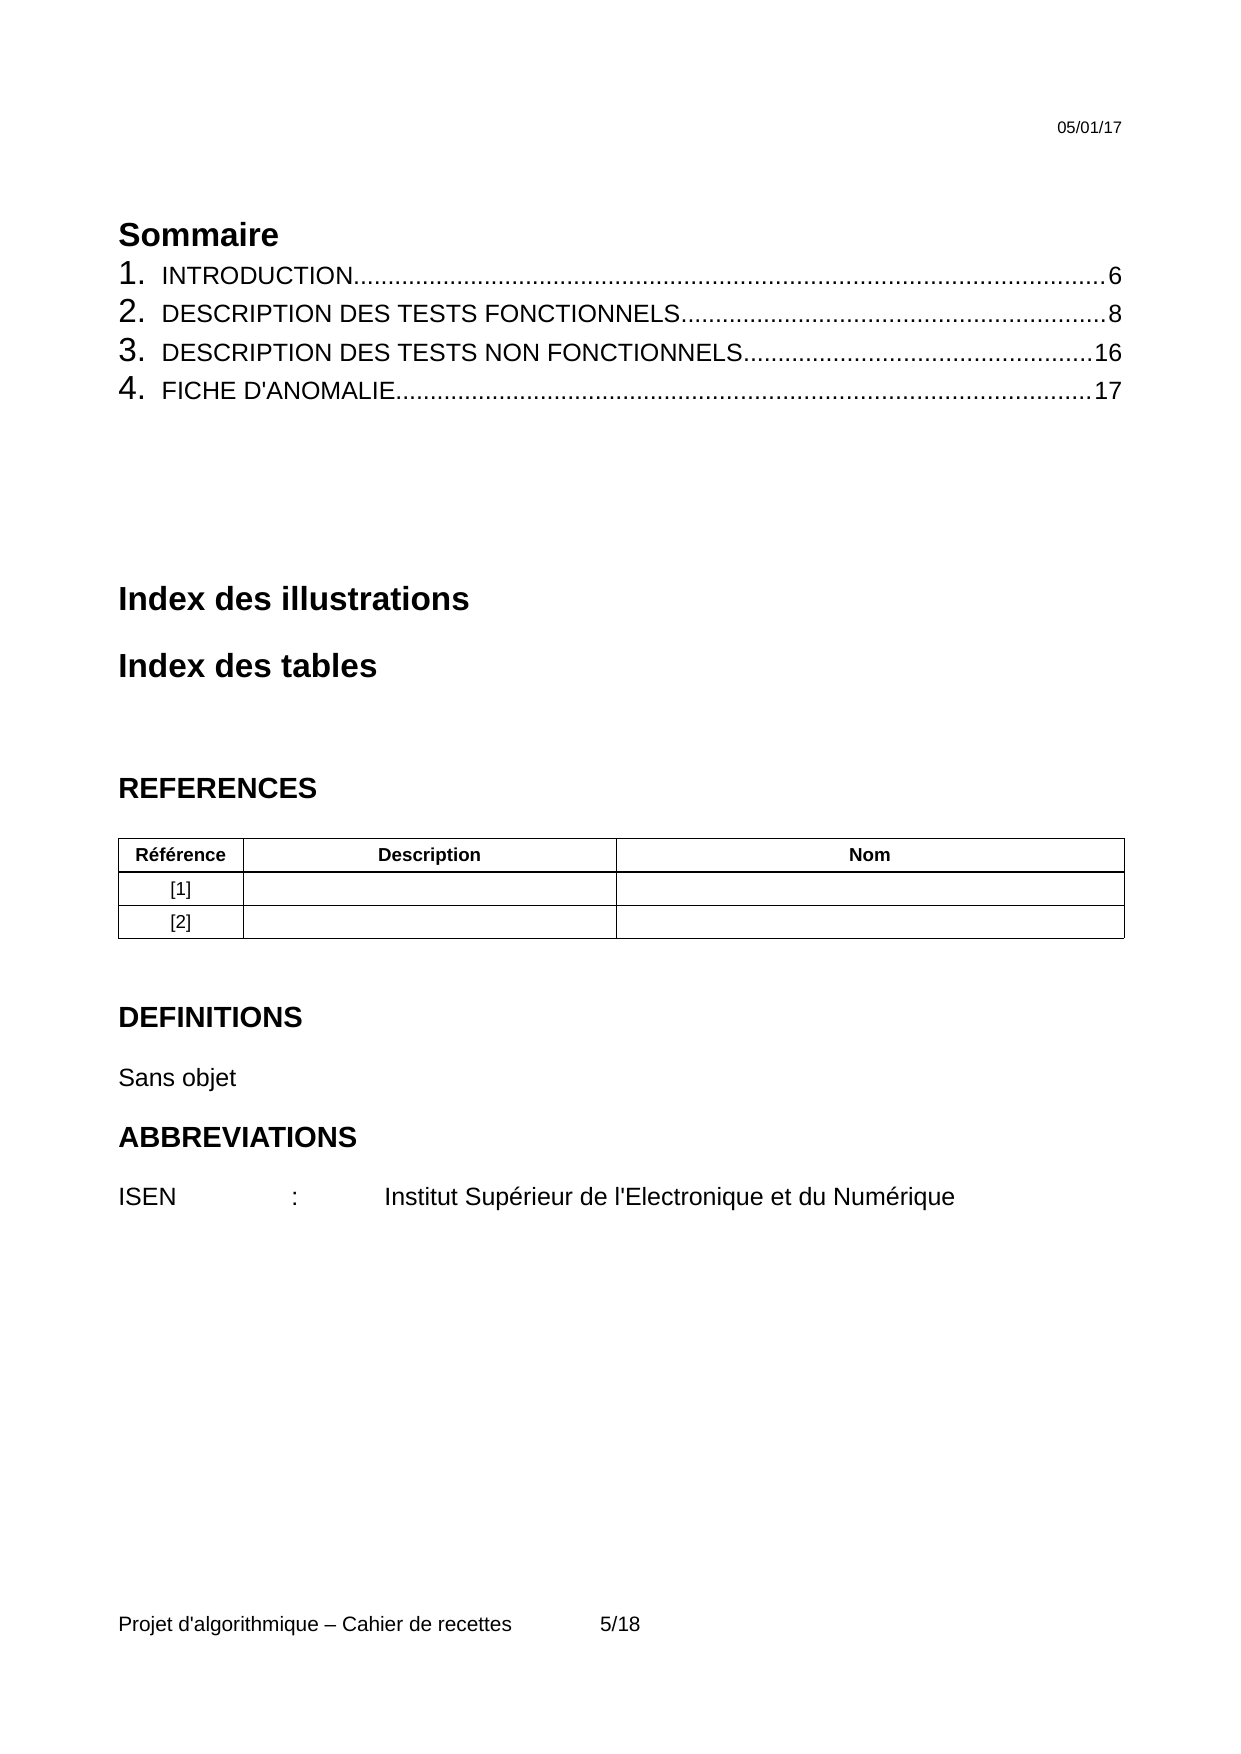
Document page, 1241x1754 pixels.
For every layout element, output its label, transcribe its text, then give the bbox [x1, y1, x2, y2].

text REFERENCES [118, 771, 1122, 838]
text ABBREVIATIONS [118, 1120, 1122, 1153]
subtitle Sommaire [118, 215, 1122, 253]
text Sans objet [118, 1062, 1122, 1091]
list FICHE D'ANOMALIE 17 [118, 368, 1122, 407]
text DEFINITIONS [118, 1000, 1122, 1034]
table_header [617, 906, 1124, 938]
table_header [2] [119, 906, 243, 938]
table_header [244, 906, 616, 938]
subtitle Index des tables [118, 647, 1122, 685]
list DESCRIPTION DES TESTS NON FONCTIONNELS 16 [118, 330, 1122, 368]
table_header [244, 873, 616, 905]
table_header Nom [617, 839, 1124, 871]
subtitle Index des illustrations [118, 579, 1122, 618]
list INTRODUCTION 6 [118, 253, 1122, 292]
table_header [1] [119, 873, 243, 905]
list DESCRIPTION DES TESTS FONCTIONNELS 8 [118, 292, 1122, 330]
table_header [617, 873, 1124, 905]
table_header Référence [119, 839, 243, 871]
text ISEN : Institut Supérieur de l'Electronique et du Numérique [118, 1182, 1122, 1211]
table_header Description [244, 839, 616, 871]
